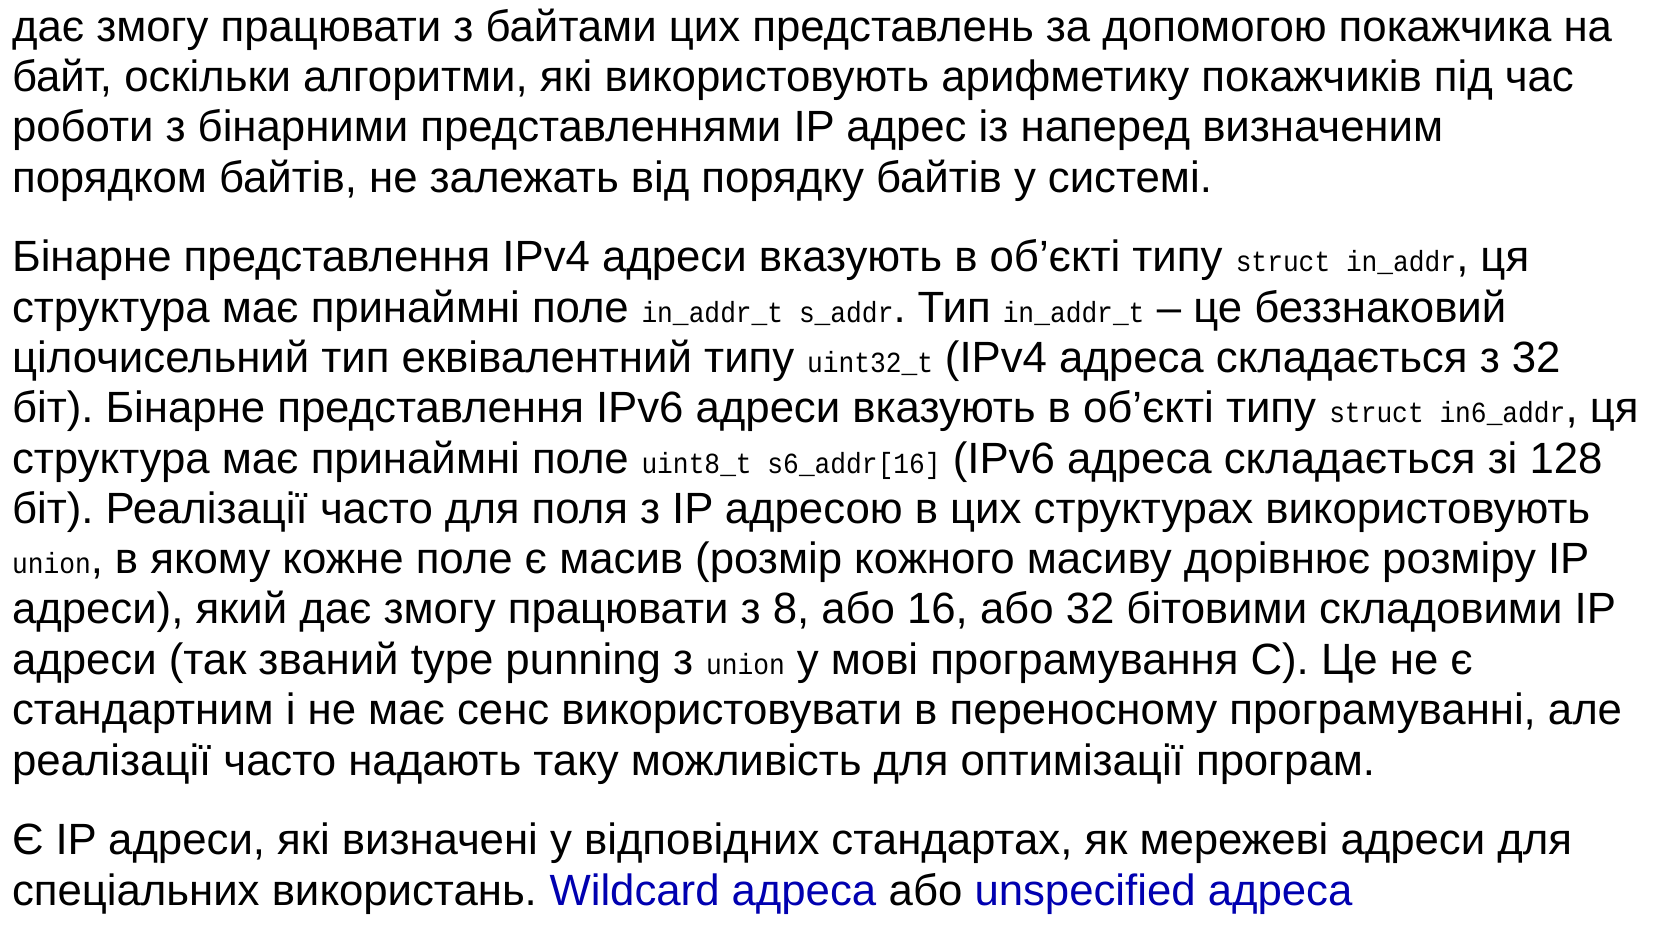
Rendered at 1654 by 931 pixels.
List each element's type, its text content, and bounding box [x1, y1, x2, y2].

text дає змогу працювати з байтами цих представлень за допомогою покажчика на байт, оскільки алгоритми, які використовують арифметику покажчиків під час роботи з бінарними представленнями IP адрес із наперед визначеним порядком байтів, не залежать від порядку байтів у системі. [12, 0, 1642, 201]
text Є IP адреси, які визначені у відповідних стандартах, як мережеві адреси для спеціальних використань. Wildcard адреса або unspecified адреса [12, 814, 1642, 914]
text Бінарне представлення IPv4 адреси вказують в об’єкті типу struct in_addr, ця структура має принаймні поле in_addr_t s_addr. Тип in_addr_t – це беззнаковий цілочисельний тип еквівалентний типу uint32_t (IPv4 адреса складається з 32 біт). Бінарне представлення IPv6 адреси вказують в об’єкті типу struct in6_addr, ця структура має принаймні поле uint8_t s6_addr[16] (IPv6 адреса складається зі 128 біт). Реалізації часто для поля з IP адресою в цих структурах використовують union, в якому кожне поле є масив (розмір кожного масиву дорівнює розміру IP адреси), який дає змогу працювати з 8, або 16, або 32 бітовими складовими IP адреси (так званий type punning з union у мові програмування C). Це не є стандартним і не має сенс використовувати в переносному програмуванні, але реалізації часто надають таку можливість для оптимізації програм. [12, 231, 1642, 784]
